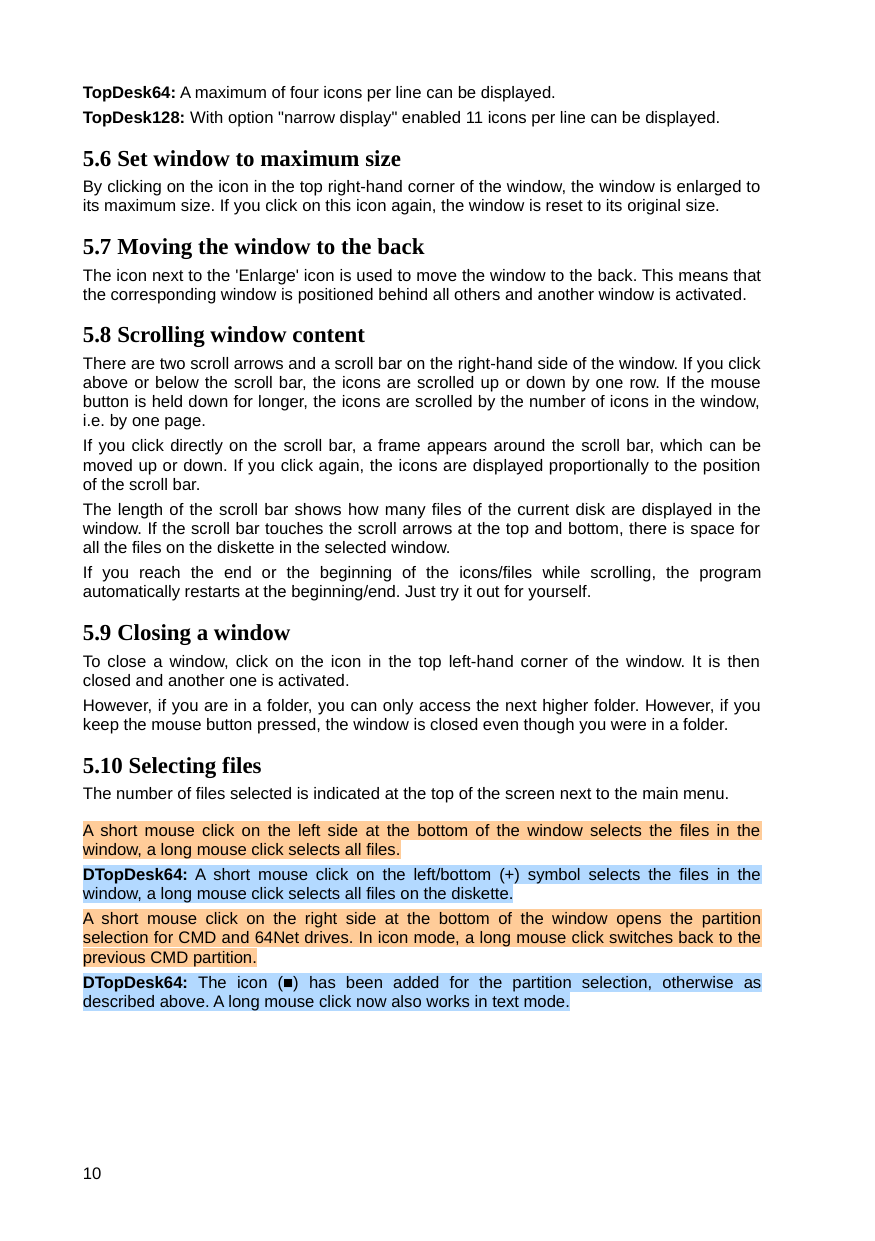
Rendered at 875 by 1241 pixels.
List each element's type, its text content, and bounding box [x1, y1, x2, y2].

text There are two scroll arrows and a scroll bar on the right-hand side of the window. If you click above or below the scroll bar, the icons are scrolled up or down by one row. If the mouse button is held down for longer, the icons are scrolled by the number of icons in the window, i.e. by one page. [83, 354, 762, 430]
text If you click directly on the scroll bar, a frame appears around the scroll bar, which can be moved up or down. If you click again, the icons are displayed proportionally to the position of the scroll bar. [83, 436, 762, 494]
text TopDesk128: With option "narrow display" enabled 11 icons per line can be displayed. [83, 108, 762, 127]
subtitle 5.10 Selecting files [83, 752, 762, 778]
subtitle 5.7 Moving the window to the back [83, 233, 762, 259]
text A short mouse click on the right side at the bottom of the window opens the partition selection for CMD and 64Net drives. In icon mode, a long mouse click switches back to the previous CMD partition. [83, 947, 762, 967]
text The icon next to the 'Enlarge' icon is used to move the window to the back. This means that the corresponding window is positioned behind all others and another window is activated. [83, 265, 762, 304]
text The length of the scroll bar shows how many files of the current disk are displayed in the window. If the scroll bar touches the scroll arrows at the top and bottom, there is space for all the files on the diskette in the selected window. [83, 500, 762, 557]
text If you reach the end or the beginning of the icons/files while scrolling, the program automatically restarts at the beginning/end. Just try it out for yourself. [83, 563, 762, 601]
text TopDesk64: A maximum of four icons per line can be displayed. [83, 83, 762, 102]
text By clicking on the icon in the top right-hand corner of the window, the window is enlarged to its maximum size. If you click on this icon again, the window is reset to its original size. [83, 177, 762, 215]
text However, if you are in a folder, you can only access the next higher folder. However, if you keep the mouse button pressed, the window is closed even though you were in a folder. [83, 696, 762, 734]
subtitle 5.6 Set window to maximum size [83, 145, 762, 171]
text DTopDesk64: A short mouse click on the left/bottom (+) symbol selects the files in the window, a long mouse click selects all files on the diskette. [513, 884, 762, 903]
text To close a window, click on the icon in the top left-hand corner of the window. It is then closed and another one is activated. [83, 651, 762, 690]
text DTopDesk64: The icon (■) has been added for the partition selection, otherwise as described above. A long mouse click now also works in text mode. [570, 992, 762, 1011]
text The number of files selected is indicated at the top of the screen next to the main menu. [83, 784, 762, 803]
text A short mouse click on the left side at the bottom of the window selects the files in the window, a long mouse click selects all files. [401, 840, 762, 859]
subtitle 5.9 Closing a window [83, 619, 762, 646]
subtitle 5.8 Scrolling window content [83, 321, 762, 348]
